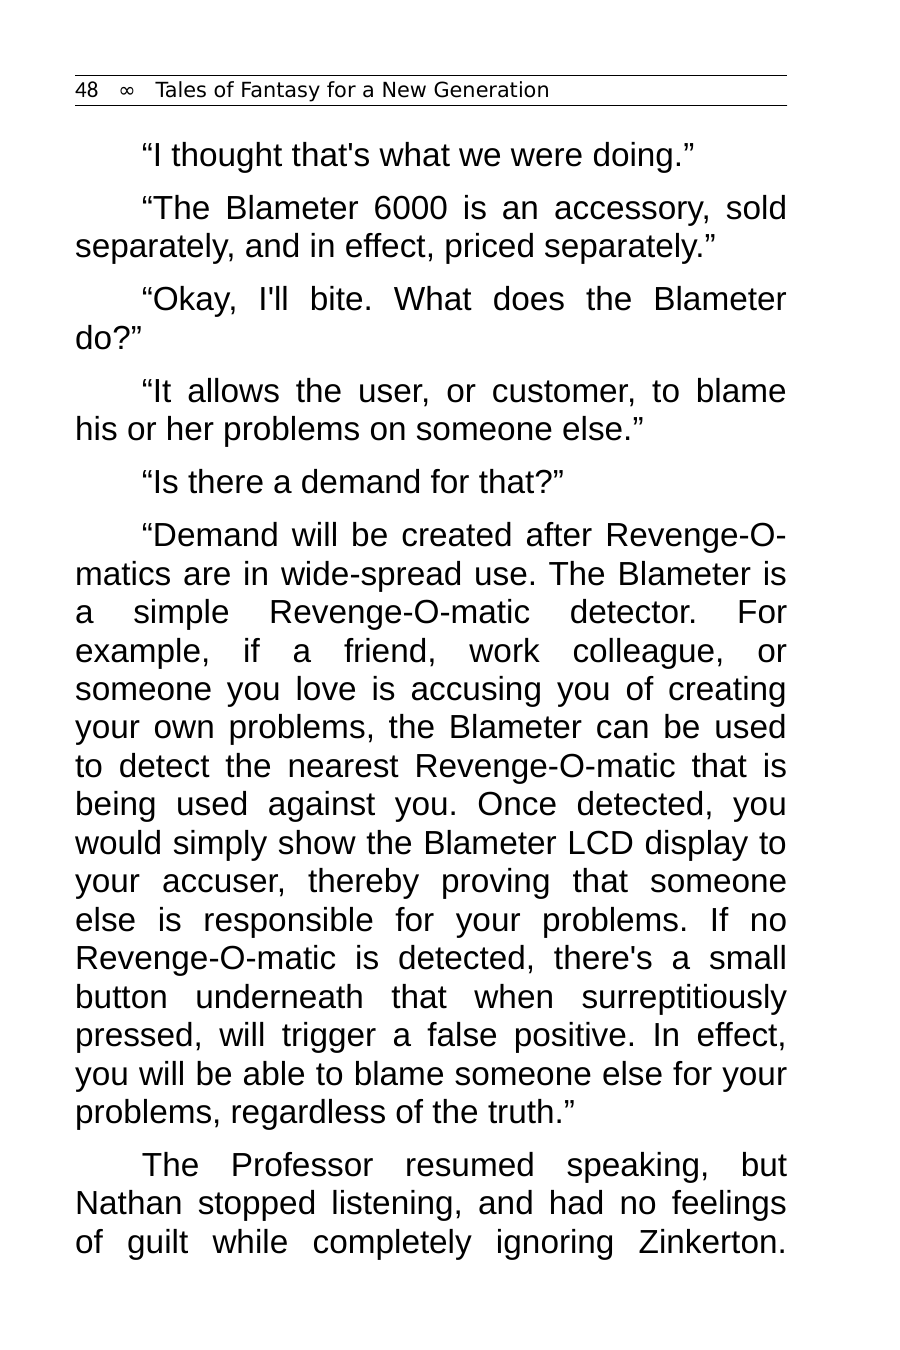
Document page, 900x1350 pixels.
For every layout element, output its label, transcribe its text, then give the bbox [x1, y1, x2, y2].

text “Demand will be created after Revenge-O-matics are in wide-spread use. The Blameter is a simple Revenge-O-matic detector. For example, if a friend, work colleague, or someone you love is accusing you of creating your own problems, the Blameter can be used to detect the nearest Revenge-O-matic that is being used against you. Once detected, you would simply show the Blameter LCD display to your accuser, thereby proving that someone else is responsible for your problems. If no Revenge-O-matic is detected, there's a small button underneath that when surreptitiously pressed, will trigger a false positive. In effect, you will be able to blame someone else for your problems, regardless of the truth.” [75, 515, 787, 1130]
text “The Blameter 6000 is an accessory, sold separately, and in effect, priced separately.” [75, 188, 787, 265]
text “Is there a demand for that?” [75, 462, 787, 501]
text “It allows the user, or customer, to blame his or her problems on someone else.” [75, 371, 787, 448]
text “I thought that's what we were doing.” [75, 135, 787, 173]
text The Professor resumed speaking, but Nathan stopped listening, and had no feelings of guilt while completely ignoring Zinkerton. [75, 1145, 787, 1260]
text “Okay, I'll bite. What does the Blameter do?” [75, 279, 787, 356]
